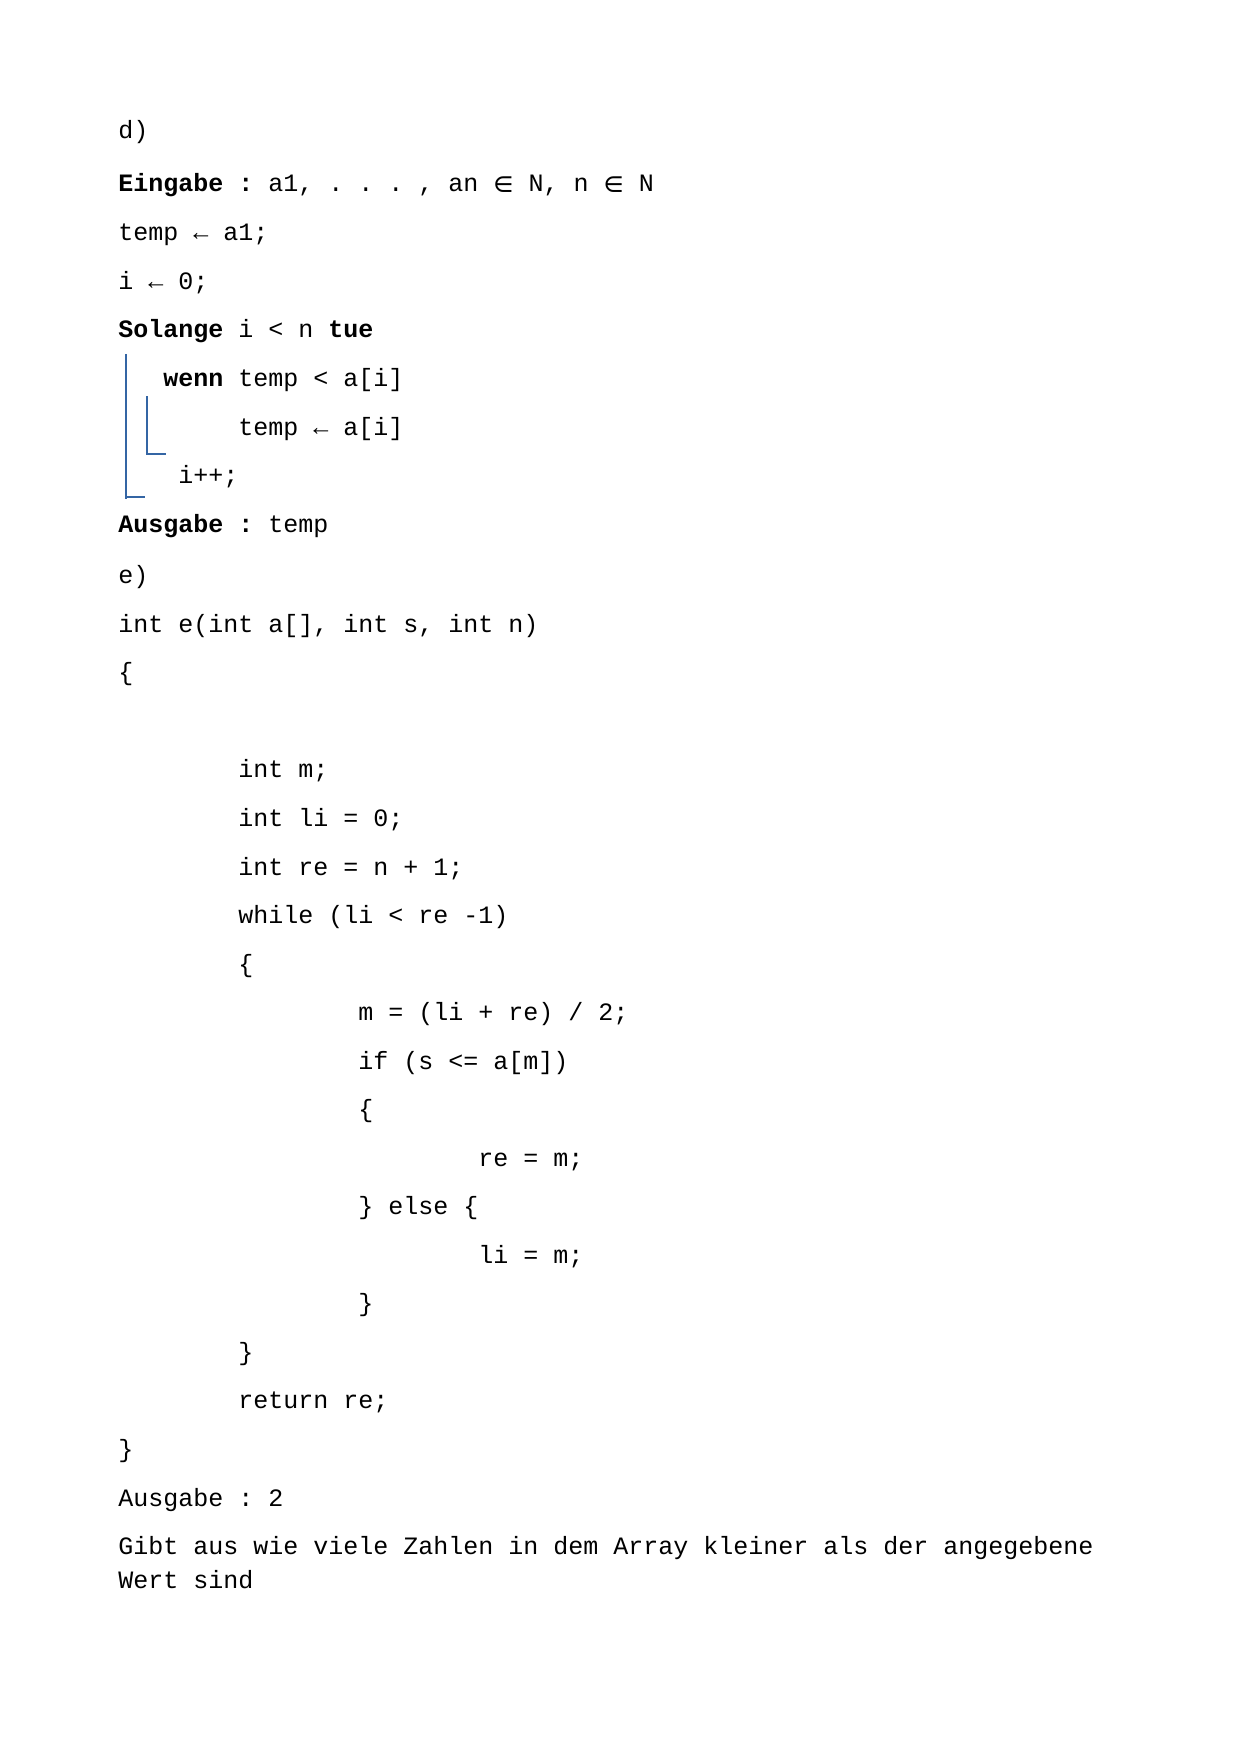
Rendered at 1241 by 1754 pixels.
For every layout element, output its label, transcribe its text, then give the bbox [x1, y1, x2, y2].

text li = m; [118, 1242, 1122, 1271]
text temp ← a1; [118, 220, 1122, 248]
text wenn temp < a[i] [127, 366, 1122, 394]
text i ← 0; [118, 268, 1122, 297]
text [127, 414, 146, 442]
text int li = 0; [118, 806, 1122, 834]
text { [118, 1097, 1122, 1125]
text [118, 463, 125, 491]
text } [118, 1339, 1122, 1368]
text } else { [118, 1194, 1122, 1222]
text int e(int a[], int s, int n) [118, 611, 1122, 640]
text { [118, 660, 1122, 688]
text Eingabe : a1, . . . , an ∈ N, n ∈ N [118, 167, 1122, 199]
text int re = n + 1; [118, 854, 1122, 882]
text } [118, 1437, 1122, 1465]
text temp ← a[i] [148, 414, 1122, 442]
text m = (li + re) / 2; [118, 1000, 1122, 1028]
text Solange i < n tue [118, 317, 1122, 345]
text e) [118, 560, 1122, 591]
text i++; [127, 463, 1122, 491]
text while (li < re -1) [118, 903, 1122, 931]
text if (s <= a[m]) [118, 1048, 1122, 1077]
text Ausgabe : temp [118, 511, 1122, 539]
text { [118, 951, 1122, 979]
text Ausgabe : 2 [118, 1485, 1122, 1513]
text int m; [118, 757, 1122, 785]
text d) [118, 118, 1122, 146]
text return re; [118, 1388, 1122, 1416]
text re = m; [118, 1145, 1122, 1174]
text } [118, 1291, 1122, 1319]
text Gibt aus wie viele Zahlen in dem Array kleiner als der angegebene Wert sind [118, 1534, 1122, 1596]
